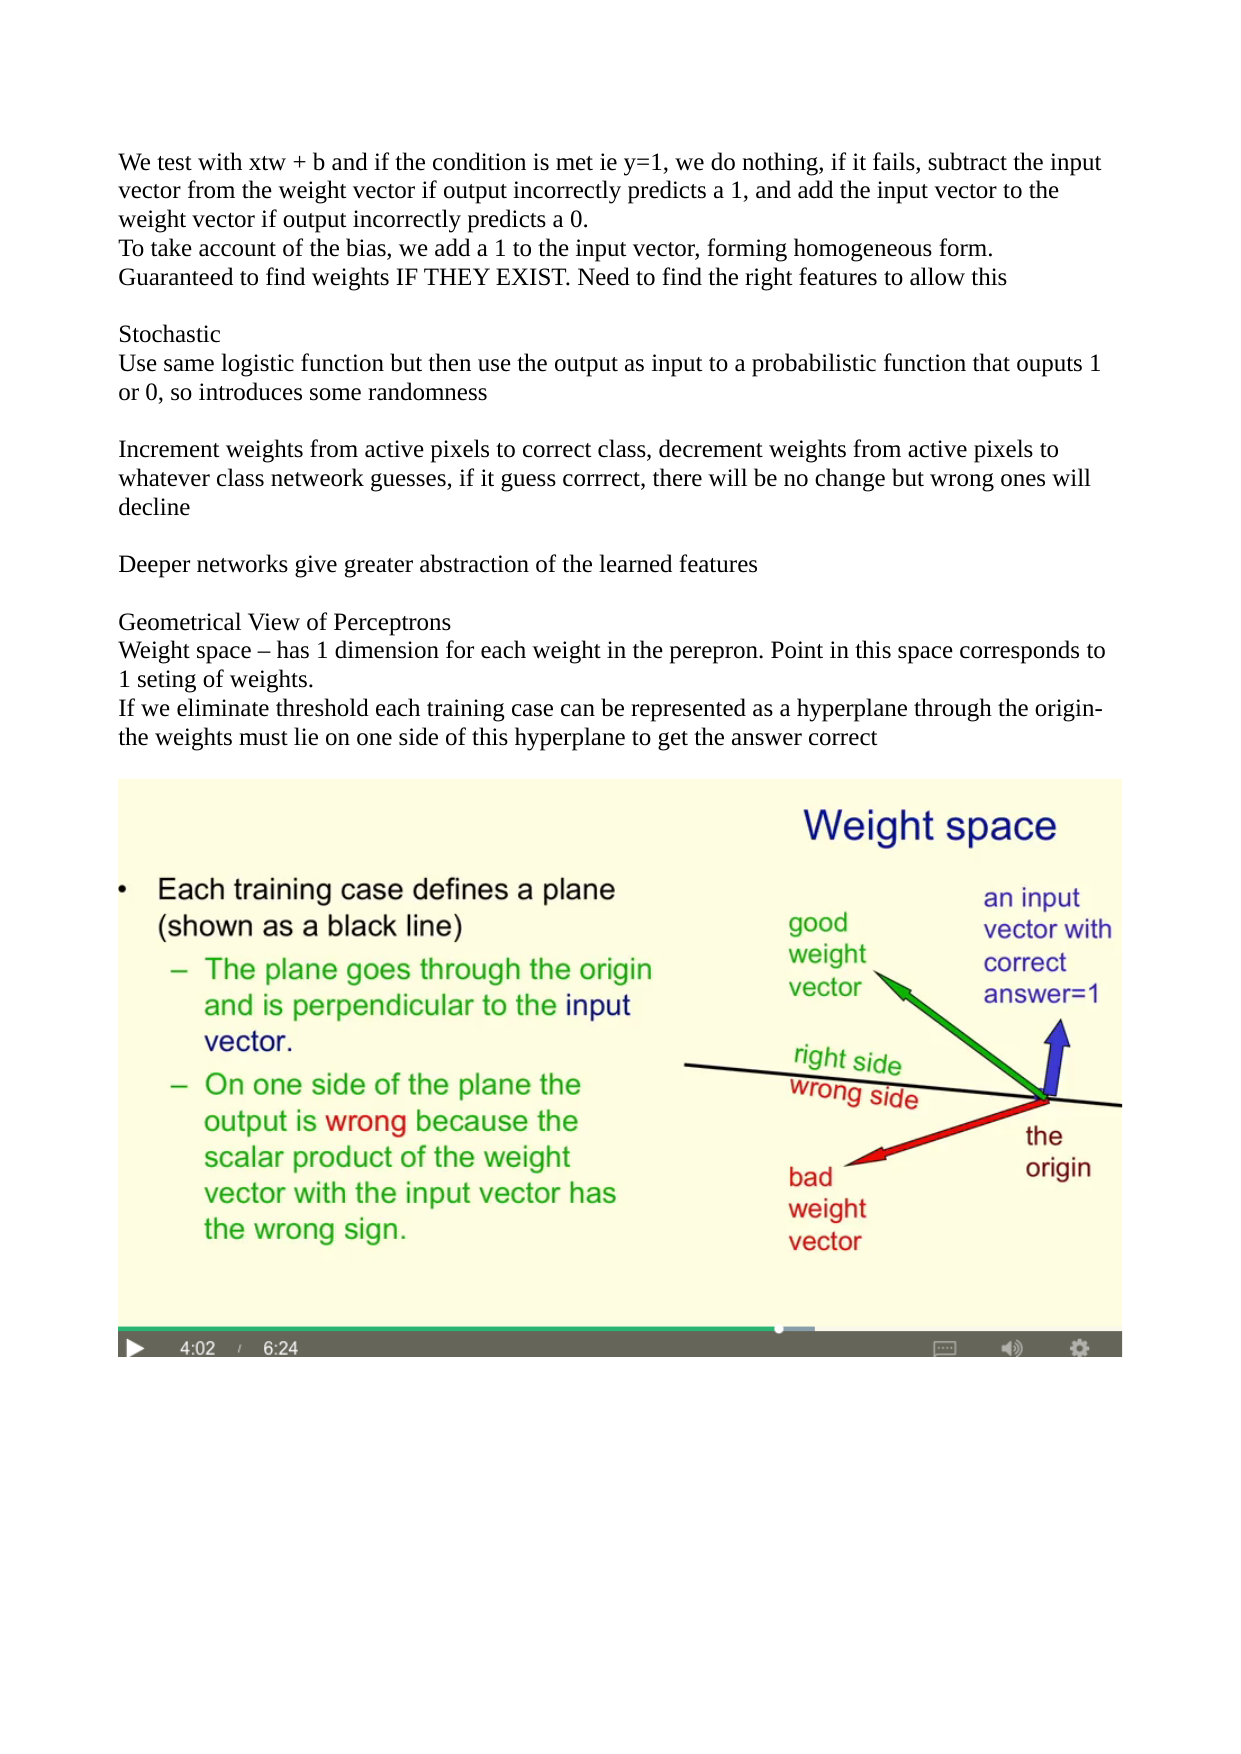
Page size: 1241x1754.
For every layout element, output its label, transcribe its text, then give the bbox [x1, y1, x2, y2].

text Increment weights from active pixels to correct class, decrement weights from active pixels to whatever class netweork guesses, if it guess corrrect, there will be no change but wrong ones will decline [118, 434, 1122, 521]
text Use same logistic function but then use the output as input to a probabilistic function that ouputs 1 or 0, so introduces some randomness [118, 348, 1122, 406]
text We test with xtw + b and if the condition is met ie y=1, we do nothing, if it fails, subtract the input vector from the weight vector if output incorrectly predicts a 1, and add the input vector to the weight vector if output incorrectly predicts a 0. [118, 147, 1122, 233]
text To take account of the bias, we add a 1 to the input vector, forming homogeneous form. [118, 233, 1122, 262]
text If we eliminate threshold each training case can be represented as a hyperplane through the origin- the weights must lie on one side of this hyperplane to get the answer correct [118, 693, 1122, 751]
text Geometrical View of Perceptrons [118, 607, 1122, 636]
picture [118, 779, 1123, 1357]
text Deeper networks give greater abstraction of the learned features [118, 549, 1122, 578]
text Guaranteed to find weights IF THEY EXIST. Need to find the right features to allow this [118, 262, 1122, 291]
text Stochastic [118, 319, 1122, 348]
text Weight space – has 1 dimension for each weight in the perepron. Point in this space corresponds to 1 seting of weights. [118, 636, 1122, 693]
